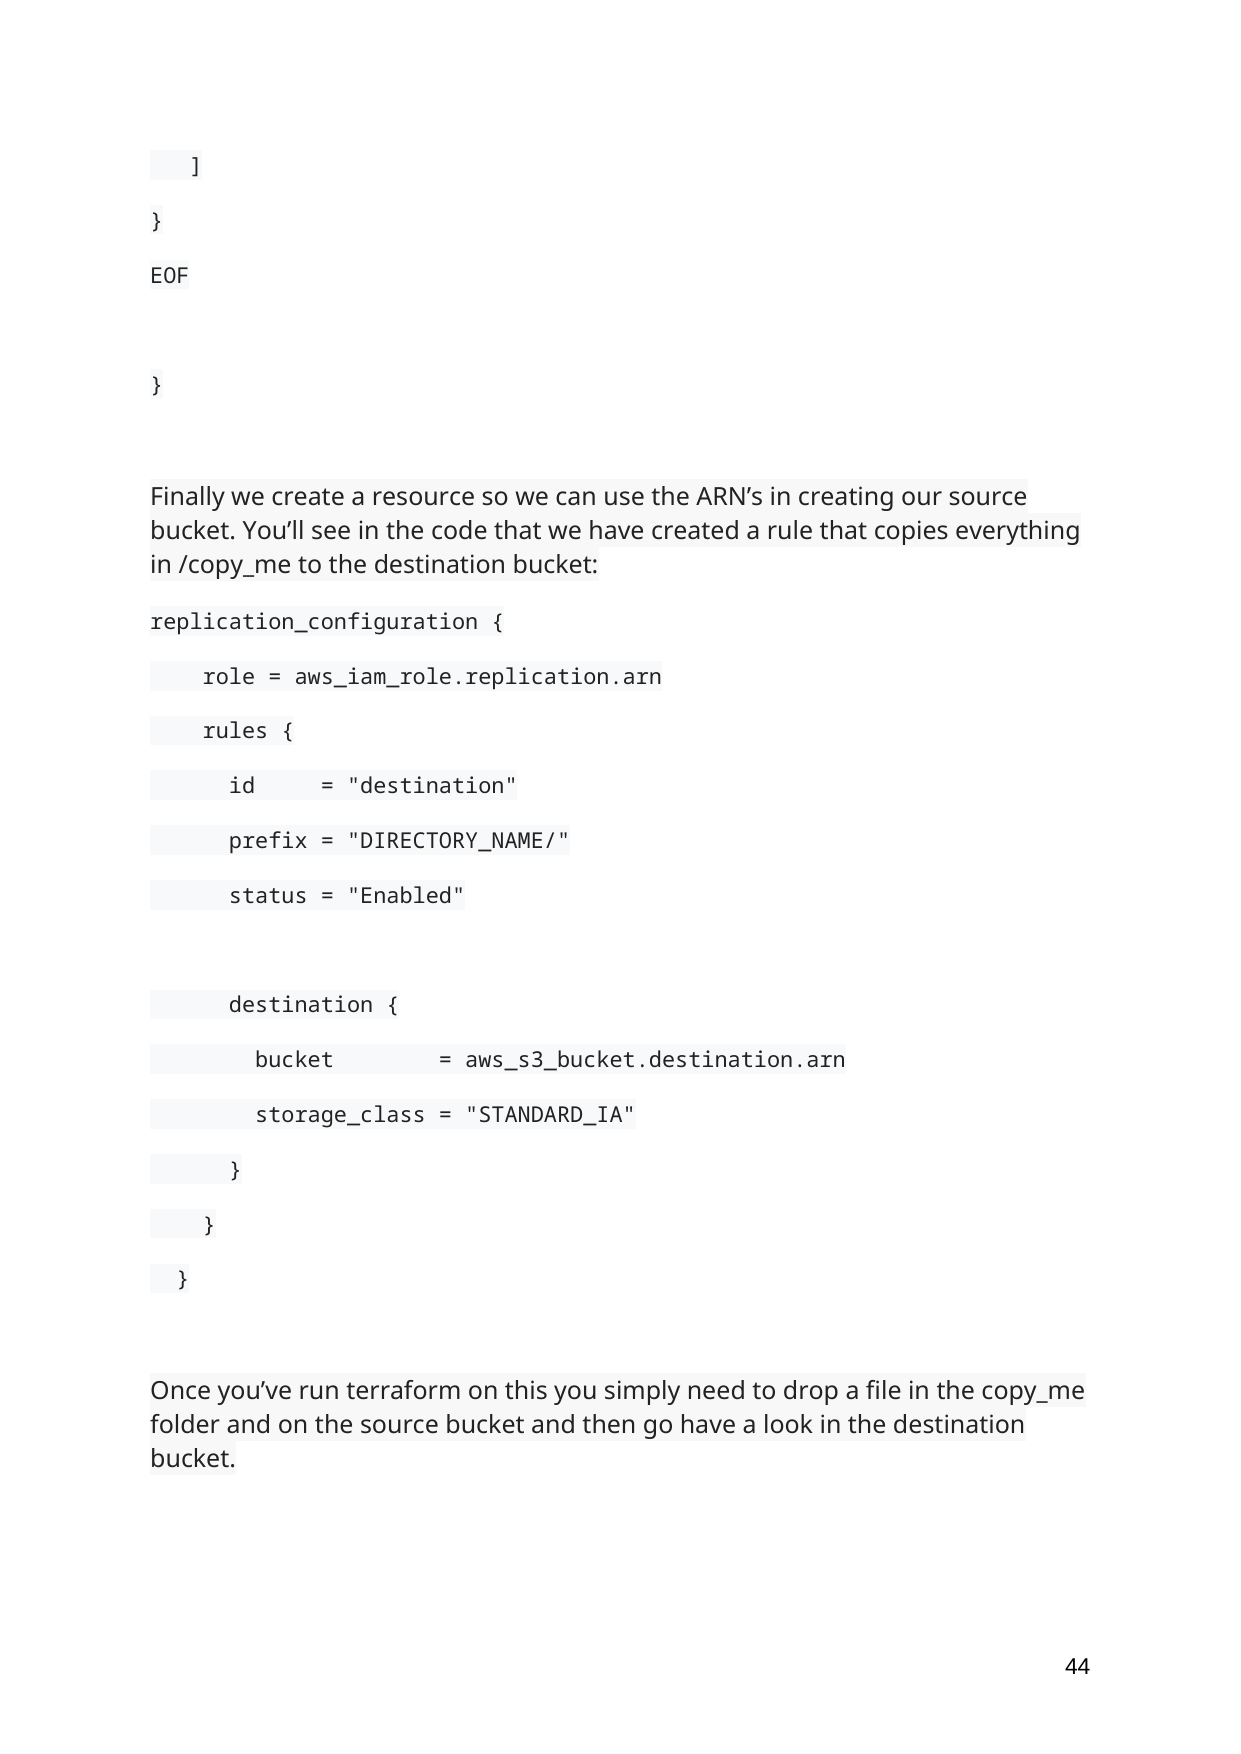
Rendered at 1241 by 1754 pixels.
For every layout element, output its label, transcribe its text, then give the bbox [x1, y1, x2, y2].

text destination { [150, 989, 1090, 1019]
text status = "Enabled" [150, 880, 1090, 910]
text Once you’ve run terraform on this you simply need to drop a file in the copy_me folder and on the source bucket and then go have a look in the destination bucket. [150, 1373, 1090, 1475]
text id = "destination" [150, 770, 1090, 800]
text bucket = aws_s3_bucket.destination.arn [150, 1044, 1090, 1074]
text ] [150, 150, 1090, 180]
text } [150, 205, 1090, 234]
text } [150, 1209, 1090, 1238]
text } [150, 1154, 1090, 1184]
text Finally we create a resource so we can use the ARN’s in creating our source bucket. You’ll see in the code that we have created a rule that copies everything in /copy_me to the destination bucket: [150, 479, 1090, 581]
text replication_configuration { [150, 606, 1090, 636]
text } [150, 369, 1090, 399]
text rules { [150, 716, 1090, 745]
text } [150, 1263, 1090, 1293]
text role = aws_iam_role.replication.arn [150, 661, 1090, 691]
text storage_class = "STANDARD_IA" [150, 1099, 1090, 1129]
text EOF [150, 259, 1090, 289]
text prefix = "DIRECTORY_NAME/" [150, 825, 1090, 855]
